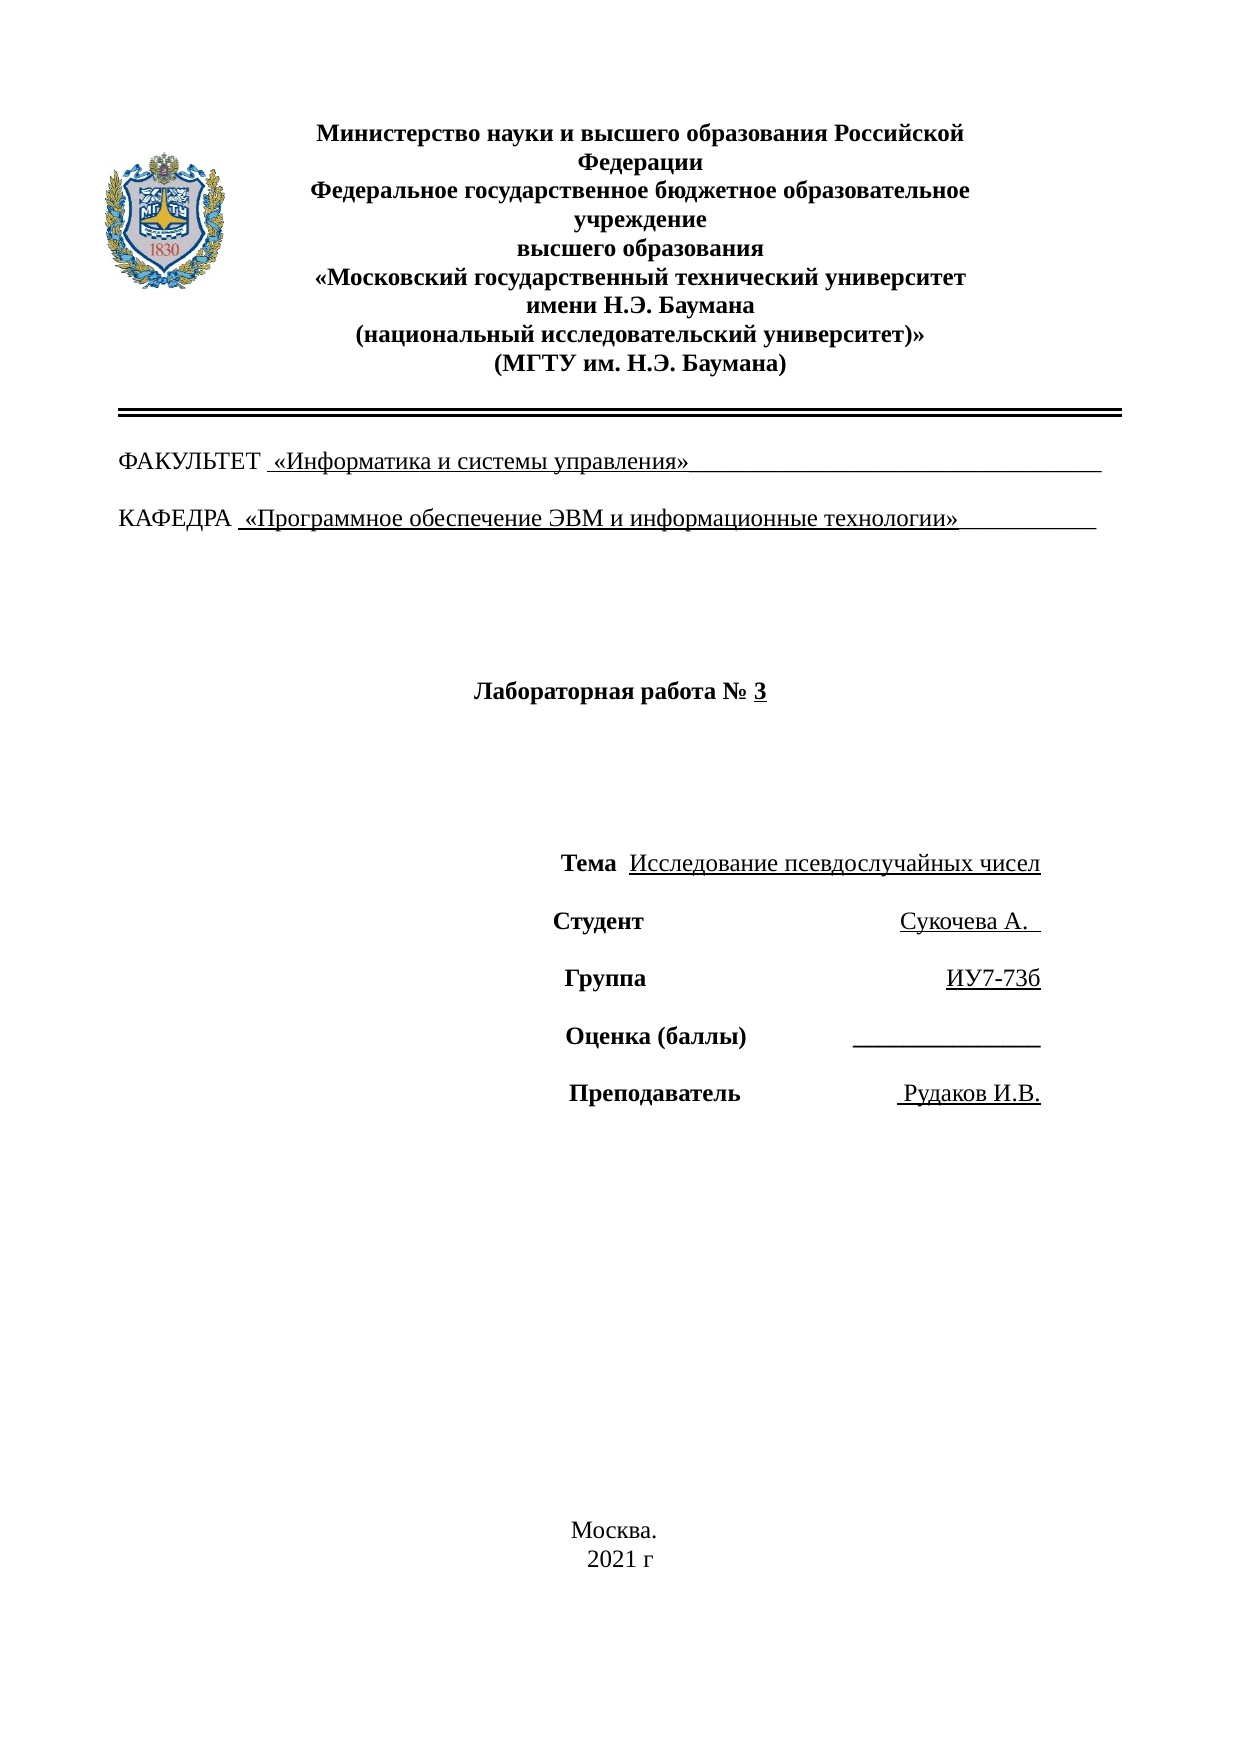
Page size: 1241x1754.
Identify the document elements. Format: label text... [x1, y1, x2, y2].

table_header [96, 118, 240, 377]
table_header Тема Исследование псевдослучайных чисел Студент Сукочева А. Группа ИУ7-73б Оценка (баллы) _______________ Преподаватель Рудаков И.В. [96, 820, 1052, 1286]
table_header [1052, 820, 1092, 1286]
table_header Министерство науки и высшего образования Российской Федерации Федеральное государственное бюджетное образовательное учреждение высшего образования «Московский государственный технический университет имени Н.Э. Баумана (национальный исследовательский университет)» (МГТУ им. Н.Э. Баумана) [240, 118, 1040, 377]
text ФАКУЛЬТЕТ «Информатика и системы управления»_________________________________ [118, 446, 1122, 474]
text Лабораторная работа № 3 [118, 676, 1122, 704]
text 2021 г [118, 1544, 1122, 1573]
text КАФЕДРА «Программное обеспечение ЭВМ и информационные технологии»___________ [118, 503, 1122, 532]
text Москва. [118, 1516, 1122, 1544]
